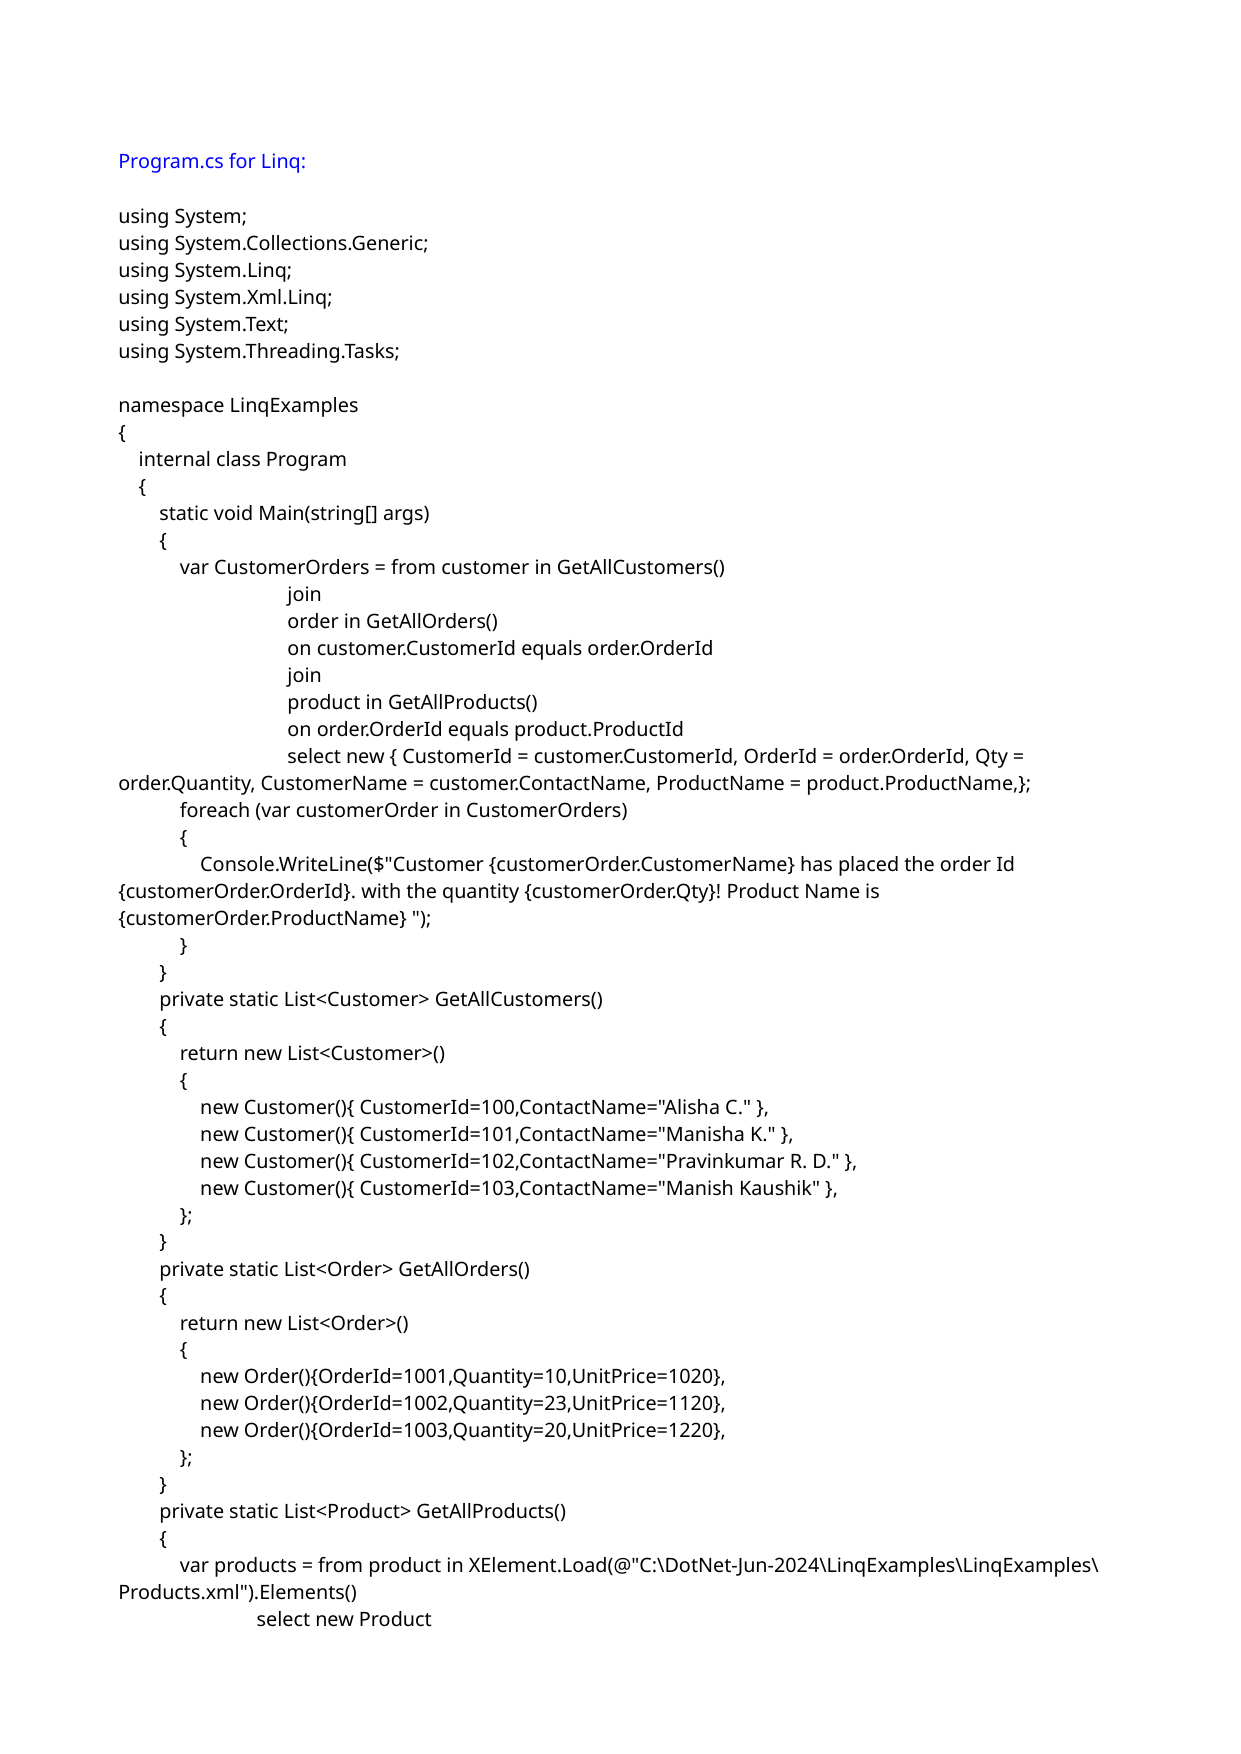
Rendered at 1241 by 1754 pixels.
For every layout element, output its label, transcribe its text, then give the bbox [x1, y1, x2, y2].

text using System.Threading.Tasks; [118, 337, 1122, 364]
text Program.cs for Linq: [118, 147, 1122, 174]
text Console.WriteLine($"Customer {customerOrder.CustomerName} has placed the order Id {customerOrder.OrderId}. with the quantity {customerOrder.Qty}! Product Name is {customerOrder.ProductName} "); [118, 850, 1122, 931]
text using System.Text; [118, 311, 1122, 337]
text } [118, 931, 1122, 958]
text return new List<Order>() [118, 1309, 1122, 1336]
text namespace LinqExamples [118, 391, 1122, 418]
text new Order(){OrderId=1002,Quantity=23,UnitPrice=1120}, [118, 1390, 1122, 1417]
text { [118, 1066, 1122, 1093]
text var products = from product in XElement.Load(@"C:\DotNet-Jun-2024\LinqExamples\LinqExamples\Products.xml").Elements() [118, 1552, 1122, 1606]
text { [118, 1524, 1122, 1552]
text var CustomerOrders = from customer in GetAllCustomers() [118, 553, 1122, 580]
text using System.Linq; [118, 257, 1122, 283]
text order in GetAllOrders() [118, 607, 1122, 634]
text { [118, 1336, 1122, 1363]
text { [118, 418, 1122, 445]
text on customer.CustomerId equals order.OrderId [118, 634, 1122, 661]
text new Order(){OrderId=1003,Quantity=20,UnitPrice=1220}, [118, 1417, 1122, 1444]
text using System.Xml.Linq; [118, 283, 1122, 311]
text static void Main(string[] args) [118, 499, 1122, 526]
text product in GetAllProducts() [118, 688, 1122, 715]
text }; [118, 1201, 1122, 1228]
text { [118, 1012, 1122, 1039]
text private static List<Customer> GetAllCustomers() [118, 985, 1122, 1012]
text internal class Program [118, 445, 1122, 472]
text { [118, 472, 1122, 499]
text new Order(){OrderId=1001,Quantity=10,UnitPrice=1020}, [118, 1363, 1122, 1390]
text foreach (var customerOrder in CustomerOrders) [118, 796, 1122, 823]
text on order.OrderId equals product.ProductId [118, 715, 1122, 742]
text new Customer(){ CustomerId=103,ContactName="Manish Kaushik" }, [118, 1174, 1122, 1201]
text }; [118, 1444, 1122, 1471]
text select new Product [118, 1606, 1122, 1632]
text using System.Collections.Generic; [118, 229, 1122, 257]
text { [118, 526, 1122, 553]
text using System; [118, 203, 1122, 229]
text } [118, 958, 1122, 985]
text new Customer(){ CustomerId=100,ContactName="Alisha C." }, [118, 1093, 1122, 1120]
text join [118, 661, 1122, 688]
text } [118, 1471, 1122, 1498]
text { [118, 1282, 1122, 1309]
text new Customer(){ CustomerId=102,ContactName="Pravinkumar R. D." }, [118, 1147, 1122, 1174]
text select new { CustomerId = customer.CustomerId, OrderId = order.OrderId, Qty = order.Quantity, CustomerName = customer.ContactName, ProductName = product.ProductName,}; [118, 742, 1122, 796]
text private static List<Order> GetAllOrders() [118, 1255, 1122, 1282]
text private static List<Product> GetAllProducts() [118, 1498, 1122, 1524]
text { [118, 823, 1122, 850]
text new Customer(){ CustomerId=101,ContactName="Manisha K." }, [118, 1120, 1122, 1147]
text } [118, 1228, 1122, 1255]
text join [118, 580, 1122, 607]
text return new List<Customer>() [118, 1039, 1122, 1066]
